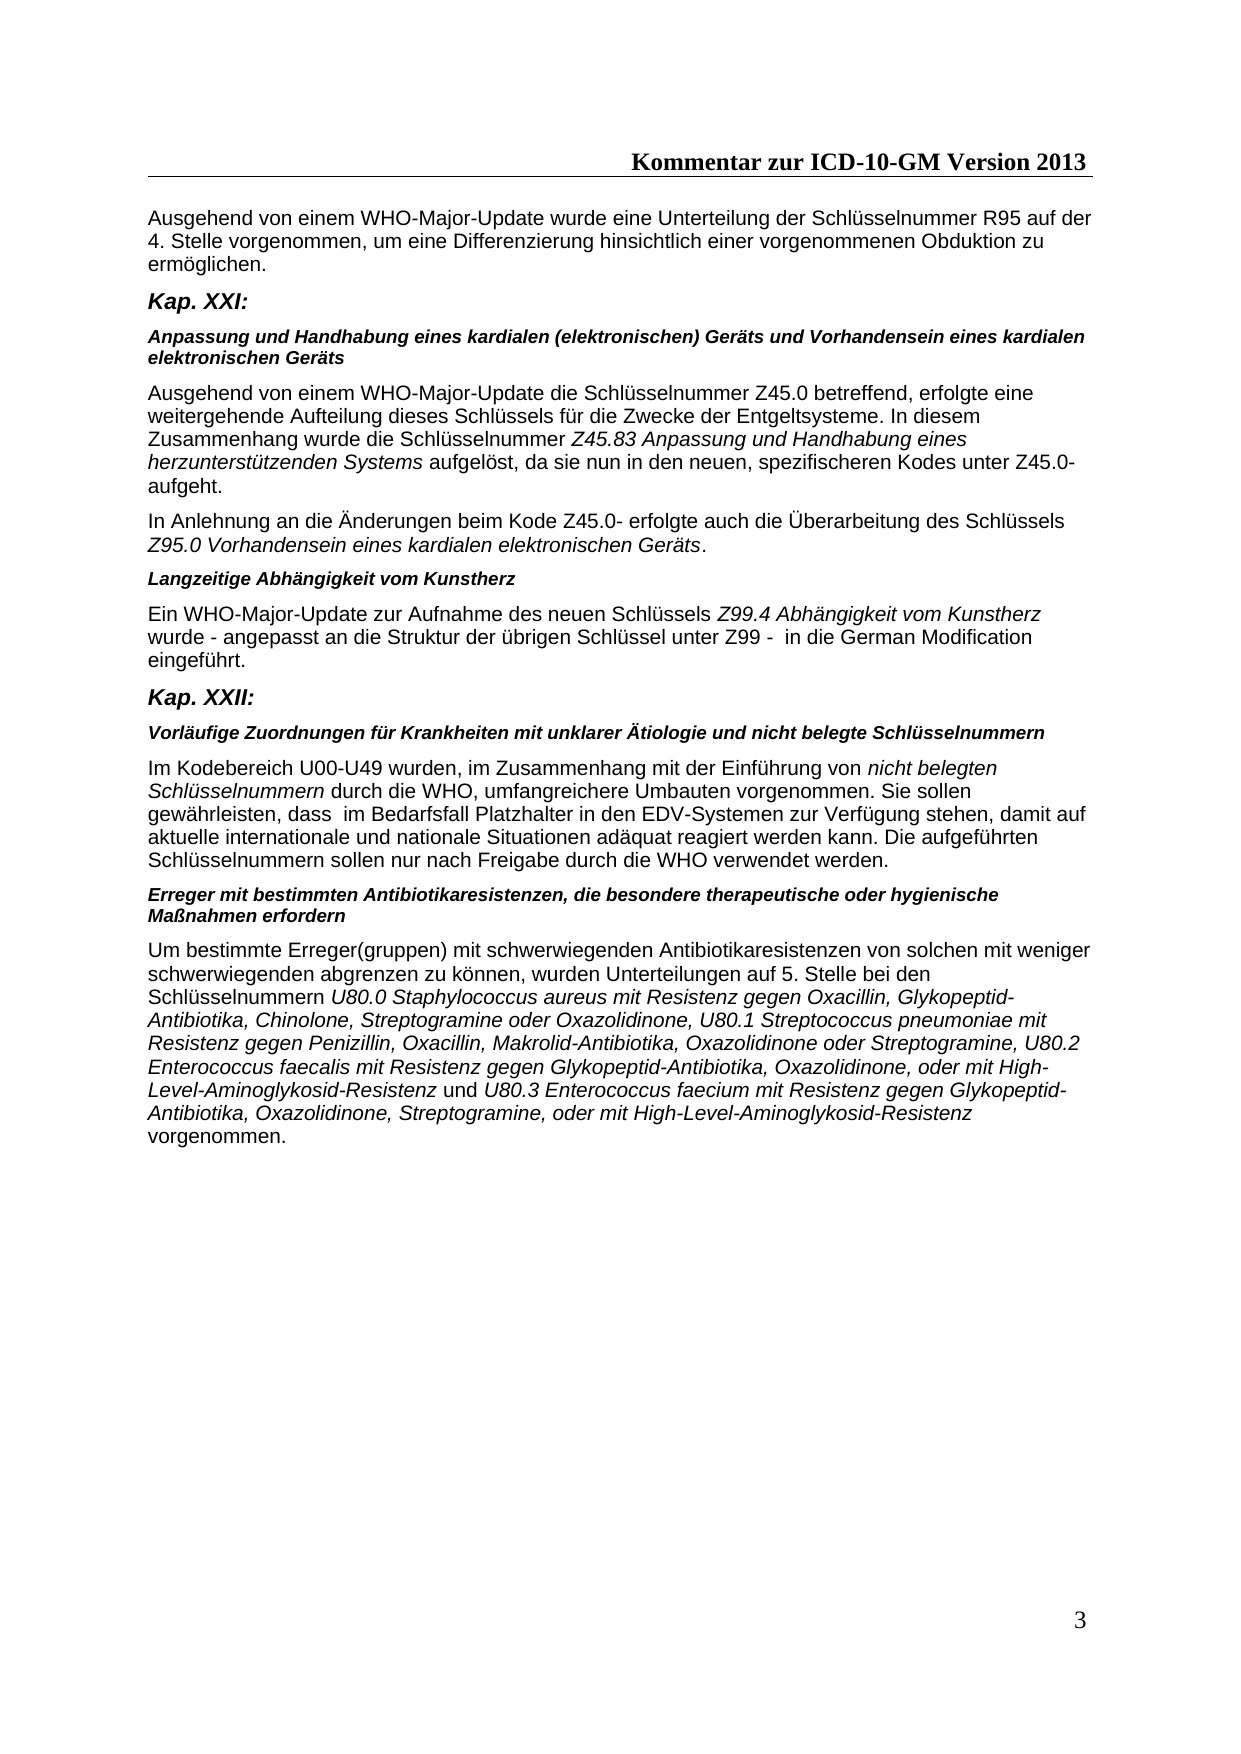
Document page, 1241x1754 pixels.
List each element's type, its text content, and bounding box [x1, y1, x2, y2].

text Ausgehend von einem WHO-Major-Update wurde eine Unterteilung der Schlüsselnummer R95 auf der 4. Stelle vorgenommen, um eine Differenzierung hinsichtlich einer vorgenommenen Obduktion zu ermöglichen. [148, 207, 1093, 276]
text Ausgehend von einem WHO-Major-Update die Schlüsselnummer Z45.0 betreffend, erfolgte eine weitergehende Aufteilung dieses Schlüssels für die Zwecke der Entgeltsysteme. In diesem Zusammenhang wurde die Schlüsselnummer Z45.83 Anpassung und Handhabung eines herzunterstützenden Systems aufgelöst, da sie nun in den neuen, spezifischeren Kodes unter Z45.0- aufgeht. [148, 381, 1093, 497]
text In Anlehnung an die Änderungen beim Kode Z45.0- erfolgte auch die Überarbeitung des Schlüssels Z95.0 Vorhandensein eines kardialen elektronischen Geräts. [148, 510, 1093, 556]
text Kap. XXI: [148, 289, 1093, 314]
text Vorläufige Zuordnungen für Krankheiten mit unklarer Ätiologie und nicht belegte Schlüsselnummern [148, 723, 1093, 743]
text Kap. XXII: [148, 684, 1093, 710]
text Erreger mit bestimmten Antibiotikaresistenzen, die besondere therapeutische oder hygienische Maßnahmen erfordern [148, 885, 1093, 927]
text Um bestimmte Erreger(gruppen) mit schwerwiegenden Antibiotikaresistenzen von solchen mit weniger schwerwiegenden abgrenzen zu können, wurden Unterteilungen auf 5. Stelle bei den Schlüsselnummern U80.0 Staphylococcus aureus mit Resistenz gegen Oxacillin, Glykopeptid-Antibiotika, Chinolone, Streptogramine oder Oxazolidinone, U80.1 Streptococcus pneumoniae mit Resistenz gegen Penizillin, Oxacillin, Makrolid-Antibiotika, Oxazolidinone oder Streptogramine, U80.2 Enterococcus faecalis mit Resistenz gegen Glykopeptid-Antibiotika, Oxazolidinone, oder mit High-Level-Aminoglykosid-Resistenz und U80.3 Enterococcus faecium mit Resistenz gegen Glykopeptid-Antibiotika, Oxazolidinone, Streptogramine, oder mit High-Level-Aminoglykosid-Resistenz vorgenommen. [148, 939, 1093, 1148]
text Ein WHO-Major-Update zur Aufnahme des neuen Schlüssels Z99.4 Abhängigkeit vom Kunstherz wurde - angepasst an die Struktur der übrigen Schlüssel unter Z99 - in die German Modification eingeführt. [148, 602, 1093, 672]
text Im Kodebereich U00-U49 wurden, im Zusammenhang mit der Einführung von nicht belegten Schlüsselnummern durch die WHO, umfangreichere Umbauten vorgenommen. Sie sollen gewährleisten, dass im Bedarfsfall Platzhalter in den EDV-Systemen zur Verfügung stehen, damit auf aktuelle internationale und nationale Situationen adäquat reagiert werden kann. Die aufgeführten Schlüsselnummern sollen nur nach Freigabe durch die WHO verwendet werden. [148, 756, 1093, 872]
text Anpassung und Handhabung eines kardialen (elektronischen) Geräts und Vorhandensein eines kardialen elektronischen Geräts [148, 327, 1093, 369]
text Langzeitige Abhängigkeit vom Kunstherz [148, 569, 1093, 590]
